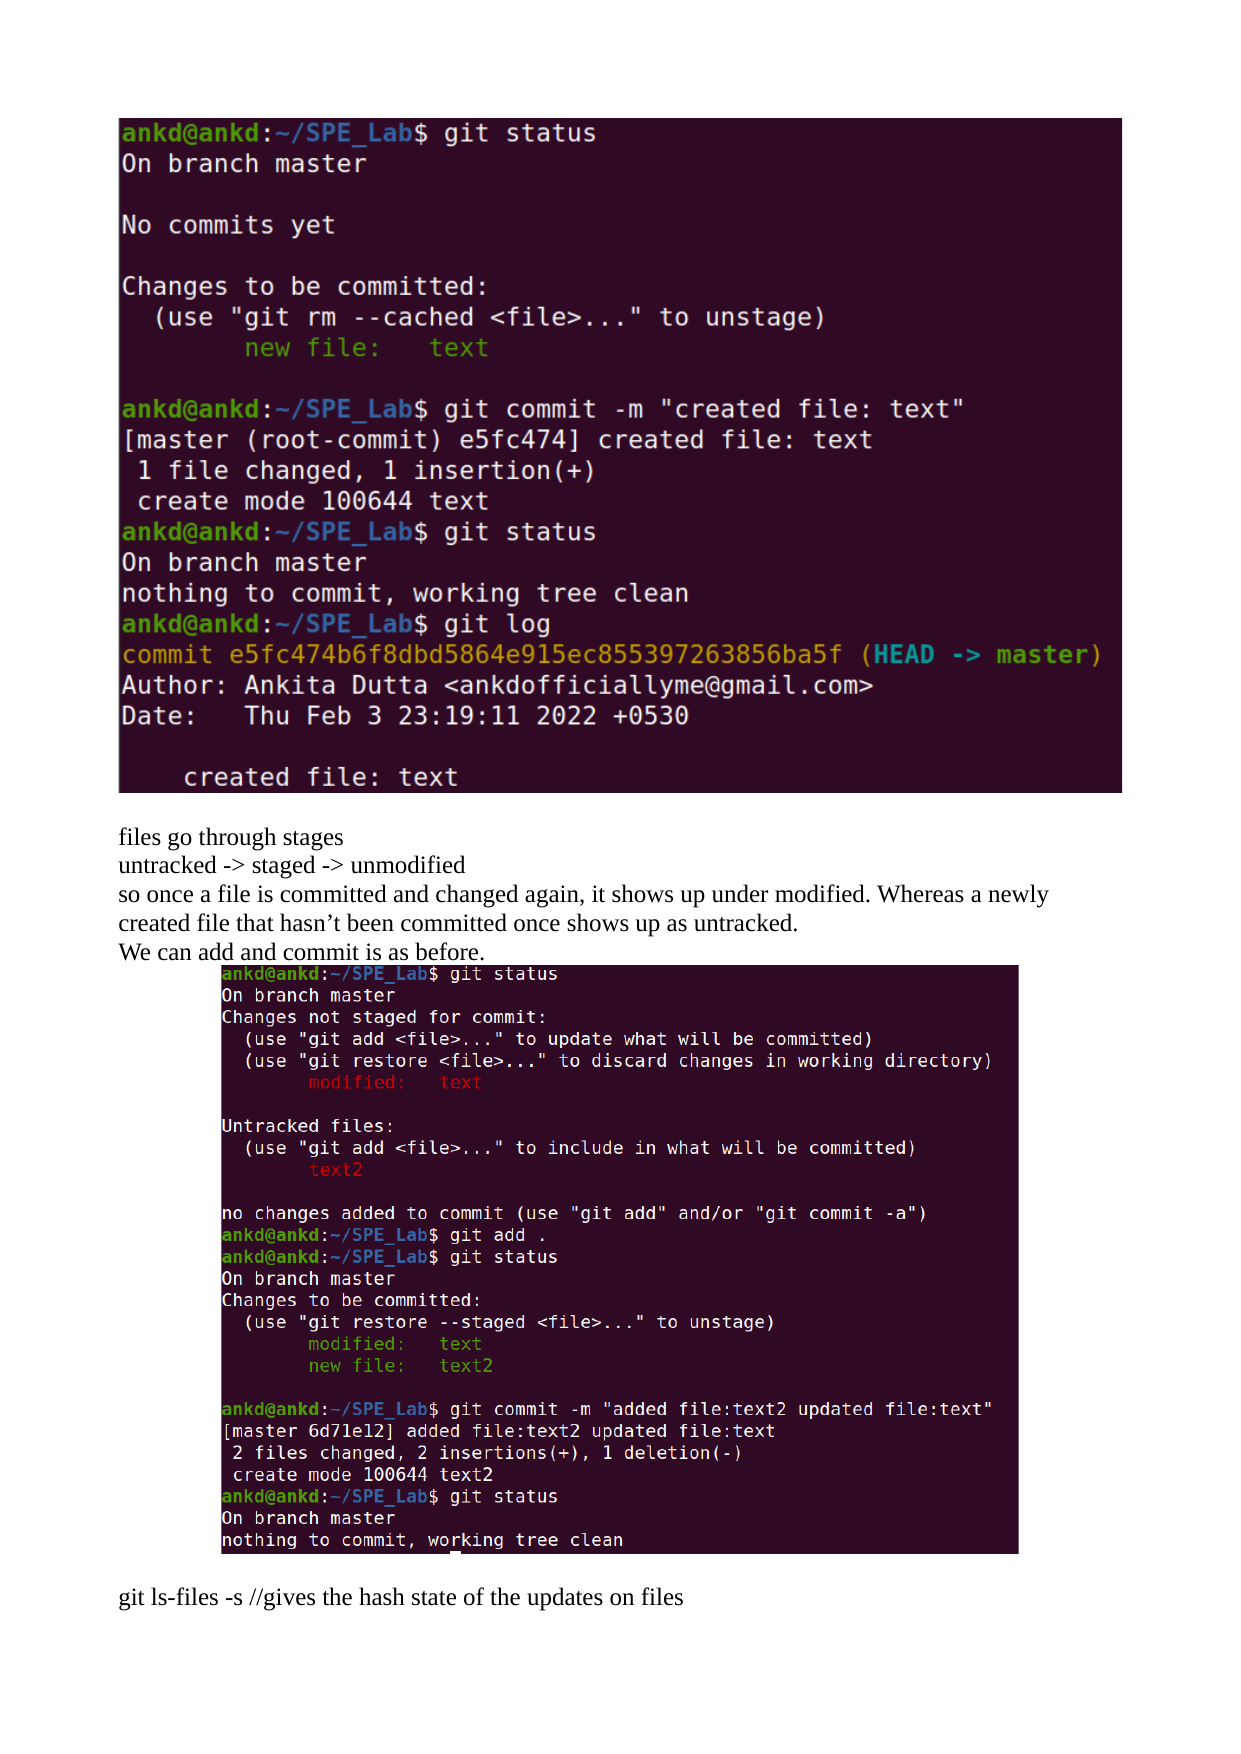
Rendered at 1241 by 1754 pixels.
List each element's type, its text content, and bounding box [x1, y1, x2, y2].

picture [118, 118, 1123, 793]
text untracked -> staged -> unmodified [118, 850, 1122, 879]
picture [221, 965, 1019, 1554]
text We can add and commit is as before. [118, 937, 1122, 965]
text files go through stages [118, 822, 1122, 850]
text git ls-files -s //gives the hash state of the updates on files [118, 1582, 1122, 1611]
text so once a file is committed and changed again, it shows up under modified. Whereas a newly created file that hasn’t been committed once shows up as untracked. [118, 879, 1122, 937]
